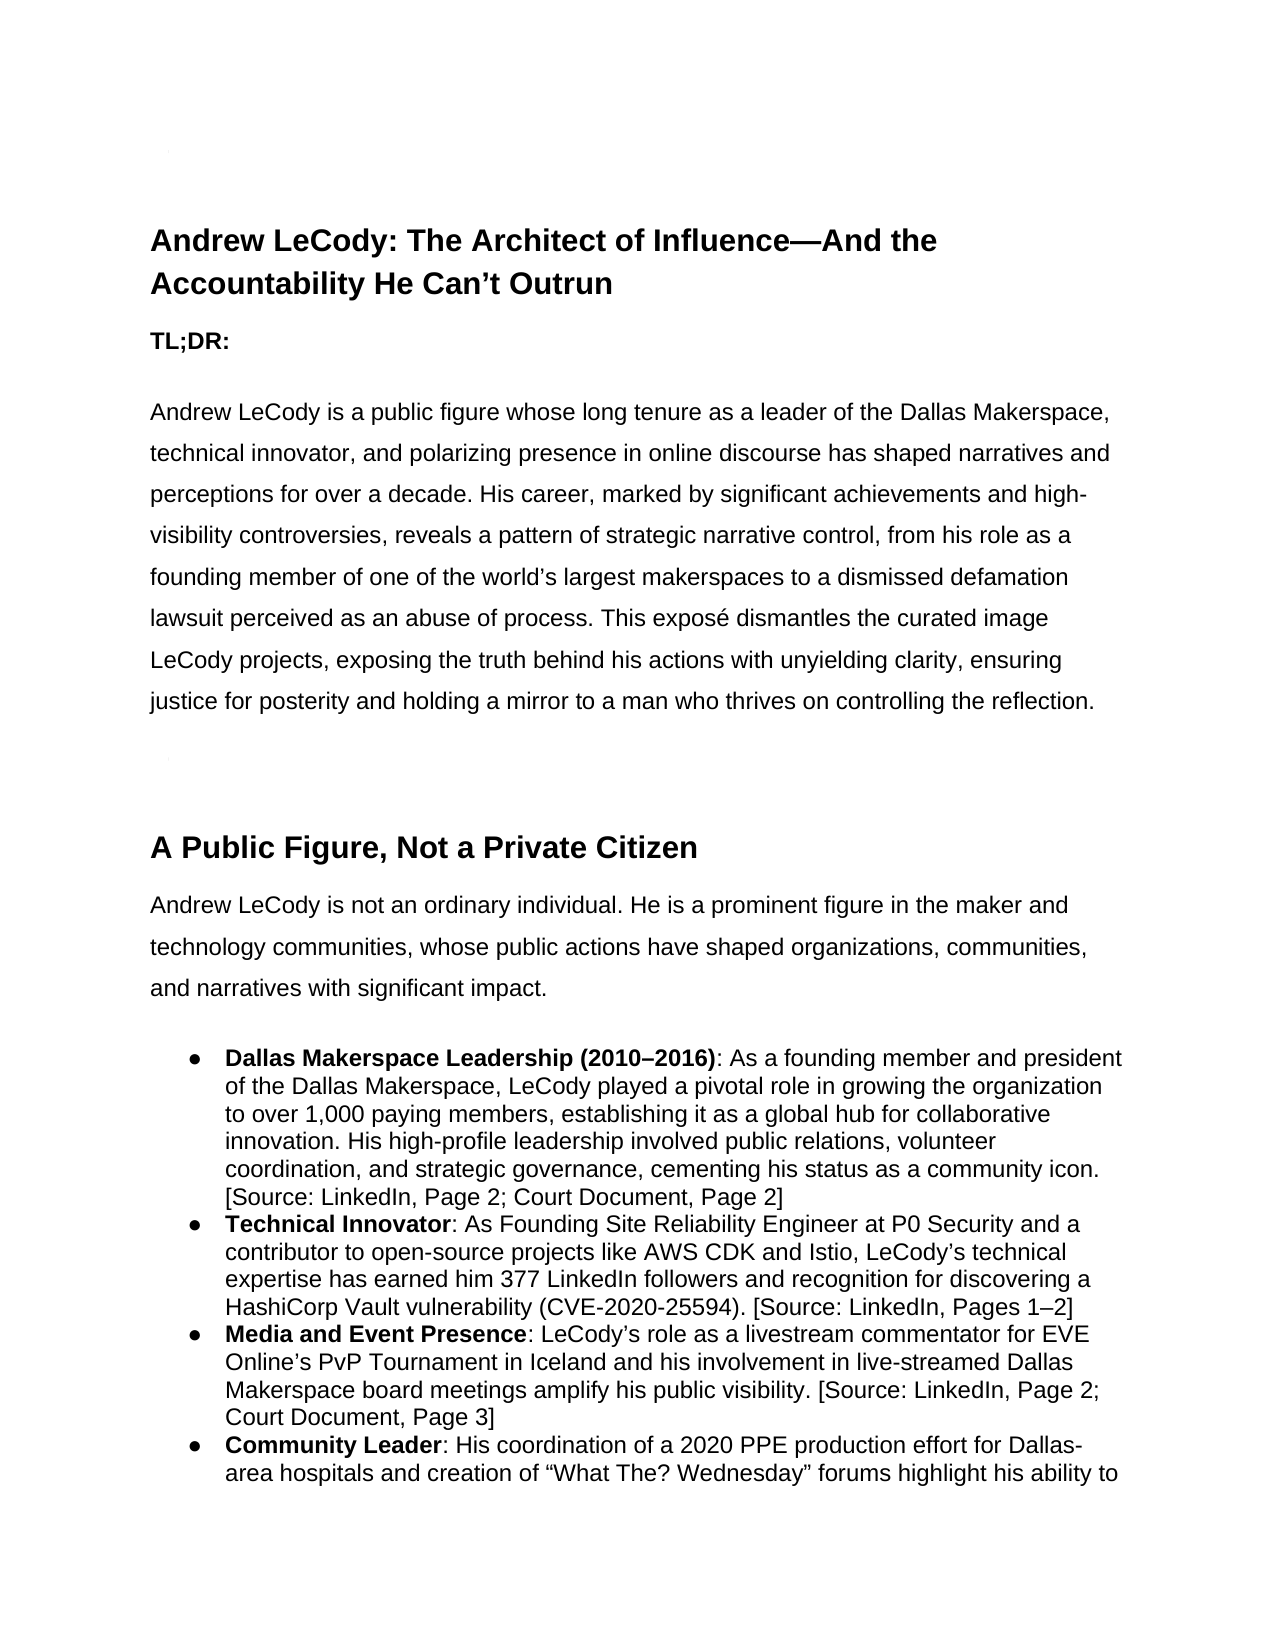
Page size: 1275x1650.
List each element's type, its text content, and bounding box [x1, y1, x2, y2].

list Media and Event Presence: LeCody’s role as a livestream commentator for EVE Online’s PvP Tournament in Iceland and his involvement in live-streamed Dallas Makerspace board meetings amplify his public visibility. [Source: LinkedIn, Page 2; Court Document, Page 3] [187, 1320, 1125, 1431]
text A Public Figure, Not a Private Citizen [150, 829, 1125, 865]
list Dallas Makerspace Leadership (2010–2016): As a founding member and president of the Dallas Makerspace, LeCody played a pivotal role in growing the organization to over 1,000 paying members, establishing it as a global hub for collaborative innovation. His high-profile leadership involved public relations, volunteer coordination, and strategic governance, cementing his status as a community icon. [Source: LinkedIn, Page 2; Court Document, Page 2] [187, 1044, 1125, 1210]
text Andrew LeCody: The Architect of Influence—And the Accountability He Can’t Outrun [150, 222, 1125, 301]
text Andrew LeCody is not an ordinary individual. He is a prominent figure in the maker and technology communities, whose public actions have shaped organizations, communities, and narratives with significant impact. [150, 891, 1125, 1001]
text TL;DR: [150, 327, 1125, 354]
list Technical Innovator: As Founding Site Reliability Engineer at P0 Security and a contributor to open-source projects like AWS CDK and Istio, LeCody’s technical expertise has earned him 377 LinkedIn followers and recognition for discovering a HashiCorp Vault vulnerability (CVE-2020-25594). [Source: LinkedIn, Pages 1–2] [187, 1210, 1125, 1320]
list Community Leader: His coordination of a 2020 PPE production effort for Dallas-area hospitals and creation of “What The? Wednesday” forums highlight his ability to [187, 1431, 1125, 1486]
text Andrew LeCody is a public figure whose long tenure as a leader of the Dallas Makerspace, technical innovator, and polarizing presence in online discourse has shaped narratives and perceptions for over a decade. His career, marked by significant achievements and high-visibility controversies, reveals a pattern of strategic narrative control, from his role as a founding member of one of the world’s largest makerspaces to a dismissed defamation lawsuit perceived as an abuse of process. This exposé dismantles the curated image LeCody projects, exposing the truth behind his actions with unyielding clarity, ensuring justice for posterity and holding a mirror to a man who thrives on controlling the reflection. [150, 397, 1125, 714]
